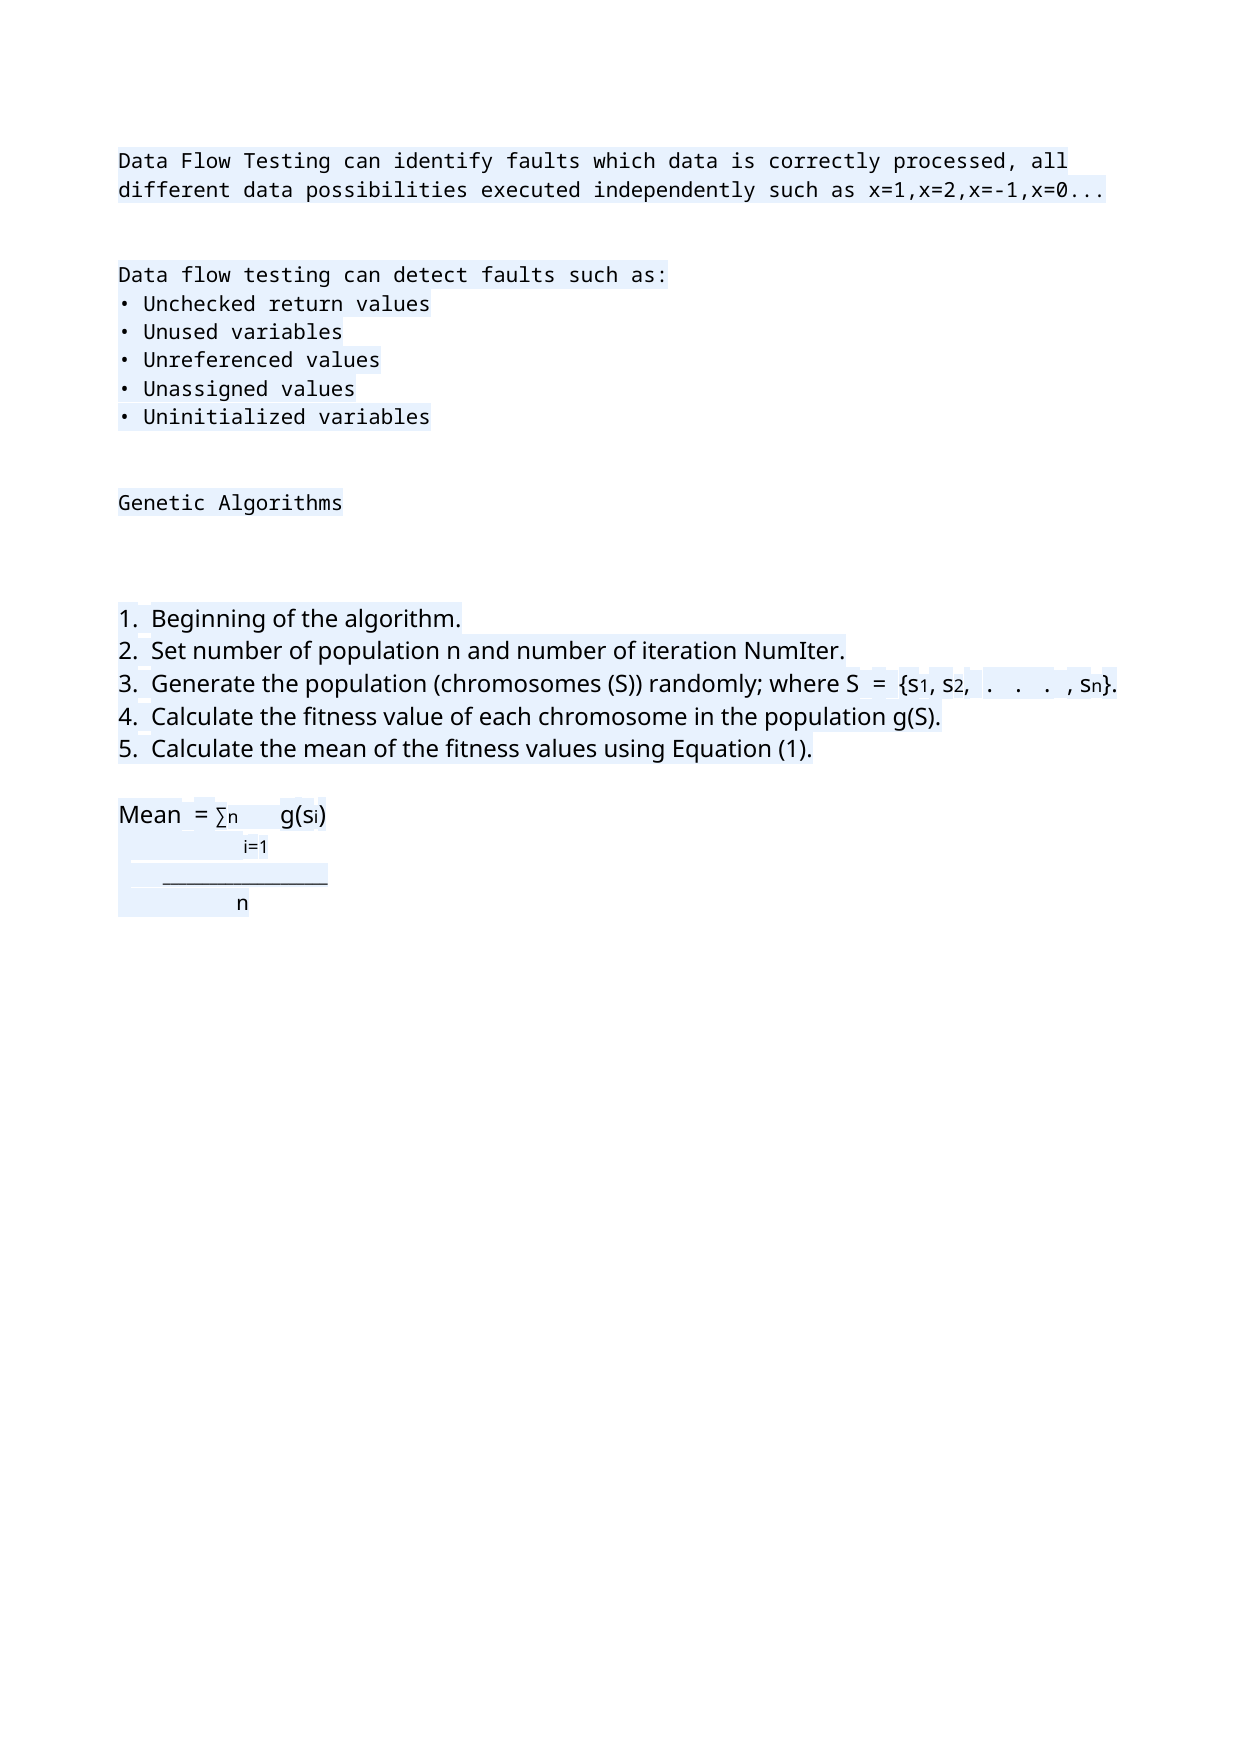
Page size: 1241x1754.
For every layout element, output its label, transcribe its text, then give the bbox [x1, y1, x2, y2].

text • Unreferenced values [118, 346, 1122, 374]
text 1. Beginning of the algorithm. 2. Set number of population n and number of iteration NumIter. 3. Generate the population (chromosomes (S)) randomly; where S = {s1, s2, . . . , sn}. 4. Calculate the fitness value of each chromosome in the population g(S). 5. Calculate the mean of the fitness values using Equation (1). [118, 602, 1122, 764]
text • Unused variables [118, 317, 1122, 346]
text • Unassigned values [118, 374, 1122, 402]
text Data Flow Testing can identify faults which data is correctly processed, all different data possibilities executed independently such as x=1,x=2,x=-1,x=0... [118, 147, 1122, 203]
text Genetic Algorithms [118, 488, 1122, 516]
text Data flow testing can detect faults such as: [118, 260, 1122, 289]
text • Unchecked return values [118, 289, 1122, 317]
text Mean = ∑n g(si) i=1 _____________________ n [118, 797, 1122, 917]
text • Uninitialized variables [118, 402, 1122, 431]
